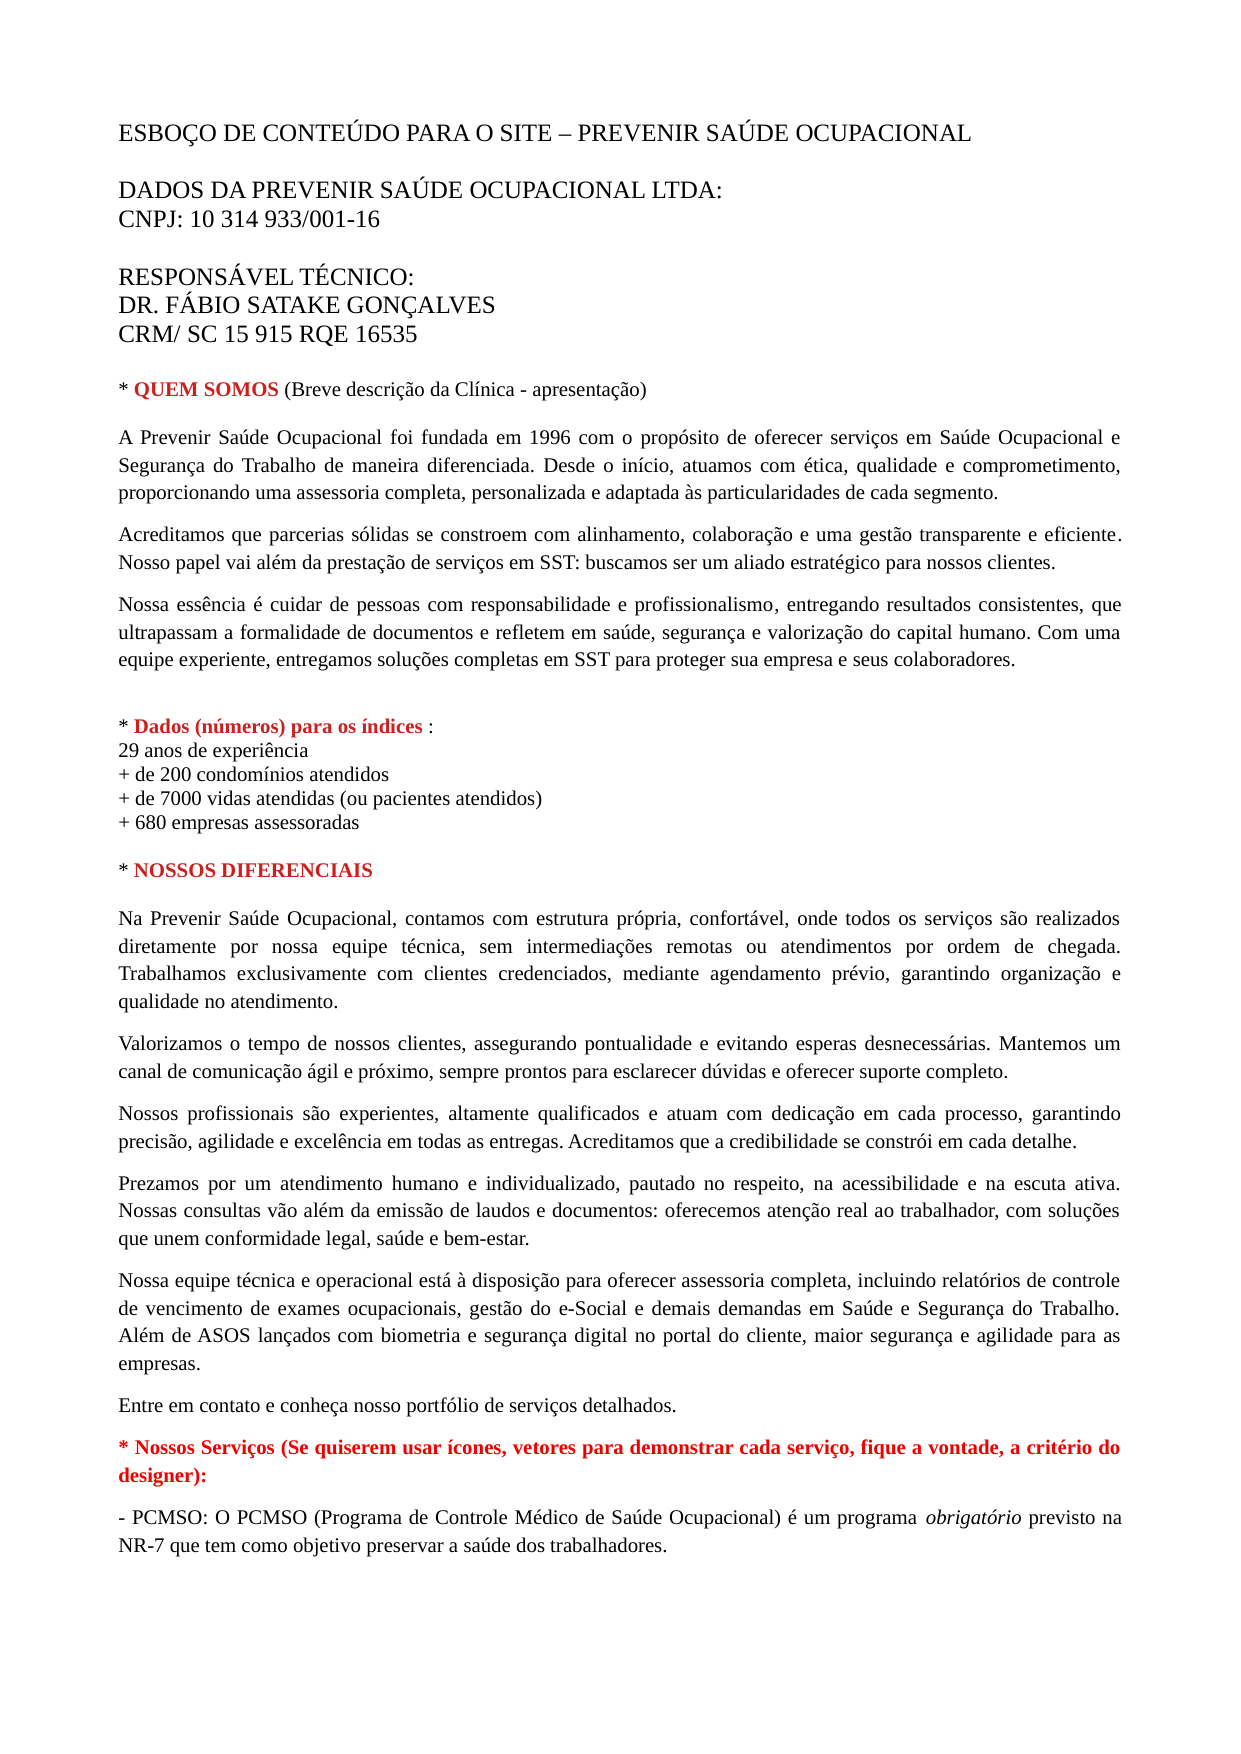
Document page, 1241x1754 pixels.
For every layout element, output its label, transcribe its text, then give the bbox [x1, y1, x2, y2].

text + de 7000 vidas atendidas (ou pacientes atendidos) [118, 786, 1122, 810]
text * Nossos Serviços (Se quiserem usar ícones, vetores para demonstrar cada serviço, fique a vontade, a critério do designer): [118, 1435, 1122, 1487]
text + 680 empresas assessoradas [118, 810, 1122, 834]
text Nossa essência é cuidar de pessoas com responsabilidade e profissionalismo, entregando resultados consistentes, que ultrapassam a formalidade de documentos e refletem em saúde, segurança e valorização do capital humano. Com uma equipe experiente, entregamos soluções completas em SST para proteger sua empresa e seus colaboradores. [118, 592, 1122, 671]
text Entre em contato e conheça nosso portfólio de serviços detalhados. [118, 1393, 1122, 1417]
text DR. FÁBIO SATAKE GONÇALVES [118, 291, 1122, 319]
text + de 200 condomínios atendidos [118, 762, 1122, 786]
text Valorizamos o tempo de nossos clientes, assegurando pontualidade e evitando esperas desnecessárias. Mantemos um canal de comunicação ágil e próximo, sempre prontos para esclarecer dúvidas e oferecer suporte completo. [118, 1031, 1122, 1083]
text CNPJ: 10 314 933/001-16 [118, 204, 1122, 233]
text 29 anos de experiência [118, 738, 1122, 762]
text RESPONSÁVEL TÉCNICO: [118, 262, 1122, 291]
text Na Prevenir Saúde Ocupacional, contamos com estrutura própria, confortável, onde todos os serviços são realizados diretamente por nossa equipe técnica, sem intermediações remotas ou atendimentos por ordem de chegada. Trabalhamos exclusivamente com clientes credenciados, mediante agendamento prévio, garantindo organização e qualidade no atendimento. [118, 906, 1122, 1013]
text ESBOÇO DE CONTEÚDO PARA O SITE – PREVENIR SAÚDE OCUPACIONAL [118, 118, 1122, 147]
text Nossa equipe técnica e operacional está à disposição para oferecer assessoria completa, incluindo relatórios de controle de vencimento de exames ocupacionais, gestão do e-Social e demais demandas em Saúde e Segurança do Trabalho. Além de ASOS lançados com biometria e segurança digital no portal do cliente, maior segurança e agilidade para as empresas. [118, 1268, 1122, 1375]
text * Dados (números) para os índices : [118, 714, 1122, 738]
text CRM/ SC 15 915 RQE 16535 [118, 319, 1122, 348]
text * NOSSOS DIFERENCIAIS [118, 858, 1122, 882]
text Acreditamos que parcerias sólidas se constroem com alinhamento, colaboração e uma gestão transparente e eficiente. Nosso papel vai além da prestação de serviços em SST: buscamos ser um aliado estratégico para nossos clientes. [118, 522, 1122, 574]
text DADOS DA PREVENIR SAÚDE OCUPACIONAL LTDA: [118, 176, 1122, 204]
text A Prevenir Saúde Ocupacional foi fundada em 1996 com o propósito de oferecer serviços em Saúde Ocupacional e Segurança do Trabalho de maneira diferenciada. Desde o início, atuamos com ética, qualidade e comprometimento, proporcionando uma assessoria completa, personalizada e adaptada às particularidades de cada segmento. [118, 425, 1122, 504]
text * QUEM SOMOS (Breve descrição da Clínica - apresentação) [118, 377, 1122, 401]
text - PCMSO: O PCMSO (Programa de Controle Médico de Saúde Ocupacional) é um programa obrigatório previsto na NR-7 que tem como objetivo preservar a saúde dos trabalhadores. [118, 1505, 1122, 1557]
text Prezamos por um atendimento humano e individualizado, pautado no respeito, na acessibilidade e na escuta ativa. Nossas consultas vão além da emissão de laudos e documentos: oferecemos atenção real ao trabalhador, com soluções que unem conformidade legal, saúde e bem-estar. [118, 1171, 1122, 1250]
text Nossos profissionais são experientes, altamente qualificados e atuam com dedicação em cada processo, garantindo precisão, agilidade e excelência em todas as entregas. Acreditamos que a credibilidade se constrói em cada detalhe. [118, 1101, 1122, 1153]
